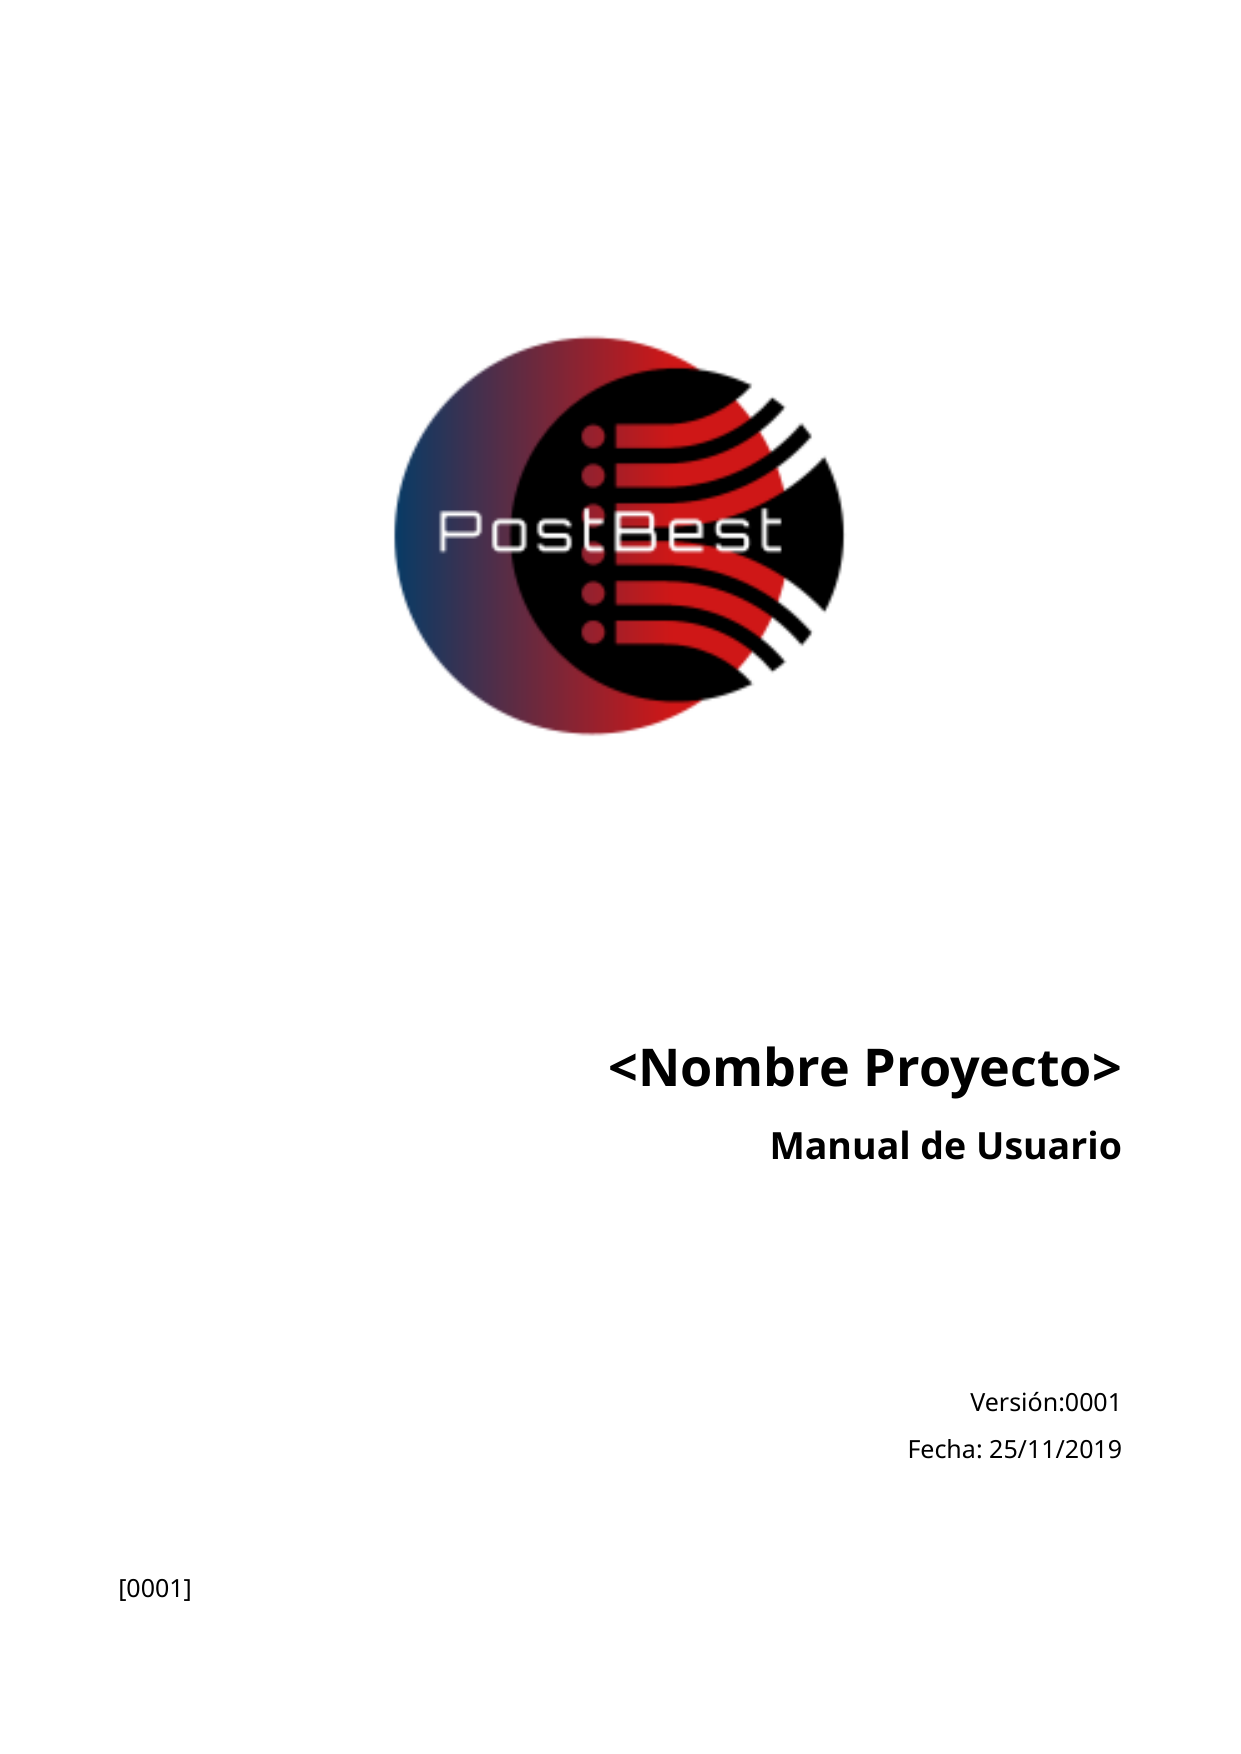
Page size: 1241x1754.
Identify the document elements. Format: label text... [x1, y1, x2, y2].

text Manual de Usuario [118, 1119, 1122, 1170]
text Fecha: 25/11/2019 [118, 1431, 1122, 1465]
text PostBest [118, 1030, 1122, 1101]
text Versión:0001 [118, 1385, 1122, 1419]
text [0001] [118, 1571, 1122, 1605]
